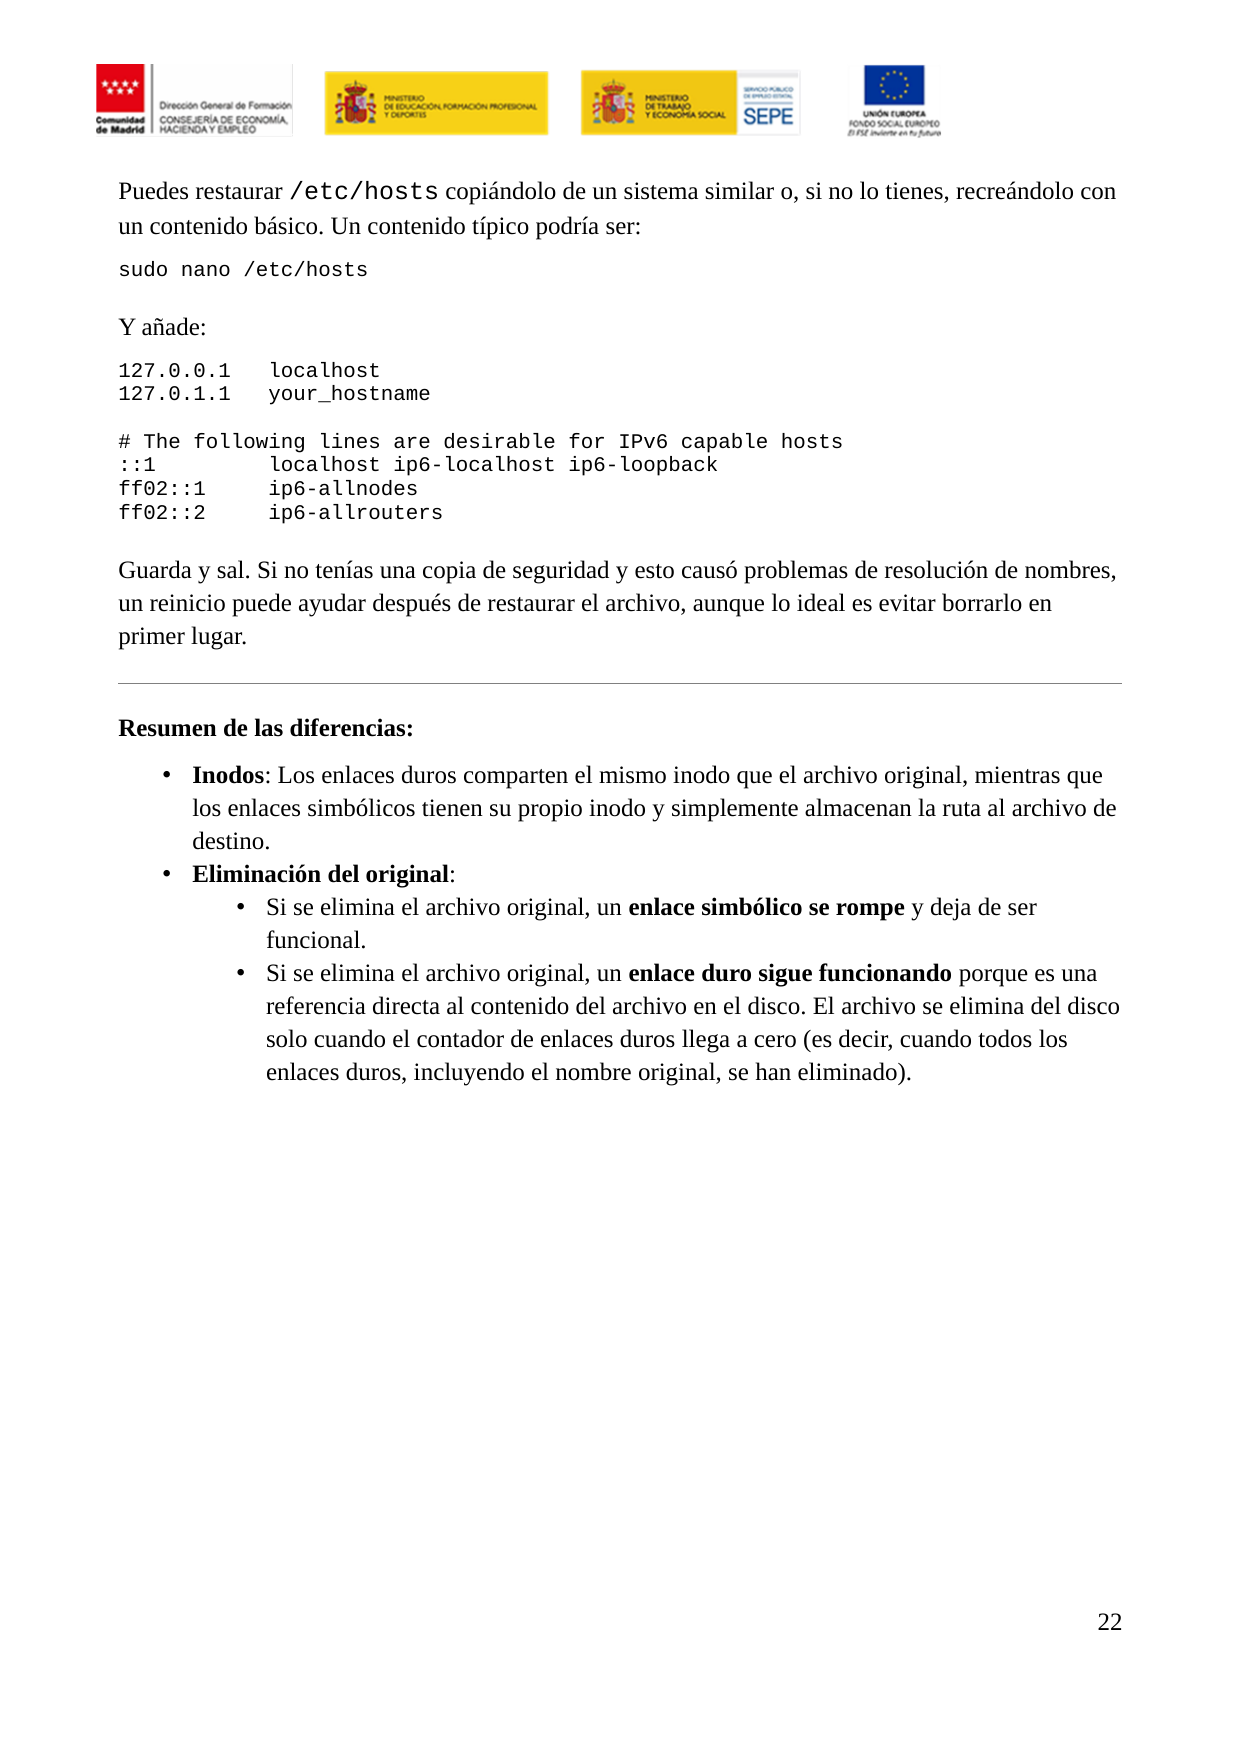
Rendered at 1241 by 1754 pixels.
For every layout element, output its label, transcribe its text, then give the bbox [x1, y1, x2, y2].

picture [96, 64, 942, 140]
list Inodos: Los enlaces duros comparten el mismo inodo que el archivo original, mientras que los enlaces simbólicos tienen su propio inodo y simplemente almacenan la ruta al archivo de destino. [162, 760, 1122, 855]
list Eliminación del original: [162, 859, 1122, 888]
text ff02::1 ip6-allnodes [118, 478, 1122, 502]
list Si se elimina el archivo original, un enlace simbólico se rompe y deja de ser funcional. [236, 892, 1122, 954]
text ff02::2 ip6-allrouters [118, 502, 1122, 525]
text sudo nano /etc/hosts [118, 259, 1122, 283]
text Y añade: [118, 312, 1122, 341]
text ::1 localhost ip6-localhost ip6-loopback [118, 454, 1122, 478]
text Puedes restaurar /etc/hosts copiándolo de un sistema similar o, si no lo tienes, recreándolo con un contenido básico. Un contenido típico podría ser: [118, 176, 1122, 240]
text Guarda y sal. Si no tenías una copia de seguridad y esto causó problemas de resolución de nombres, un reinicio puede ayudar después de restaurar el archivo, aunque lo ideal es evitar borrarlo en primer lugar. [118, 555, 1122, 649]
list Si se elimina el archivo original, un enlace duro sigue funcionando porque es una referencia directa al contenido del archivo en el disco. El archivo se elimina del disco solo cuando el contador de enlaces duros llega a cero (es decir, cuando todos los enlaces duros, incluyendo el nombre original, se han eliminado). [236, 958, 1122, 1086]
text 127.0.1.1 your_hostname [118, 383, 1122, 407]
text # The following lines are desirable for IPv6 capable hosts [118, 431, 1122, 454]
text Resumen de las diferencias: [118, 713, 1122, 741]
text 127.0.0.1 localhost [118, 360, 1122, 383]
